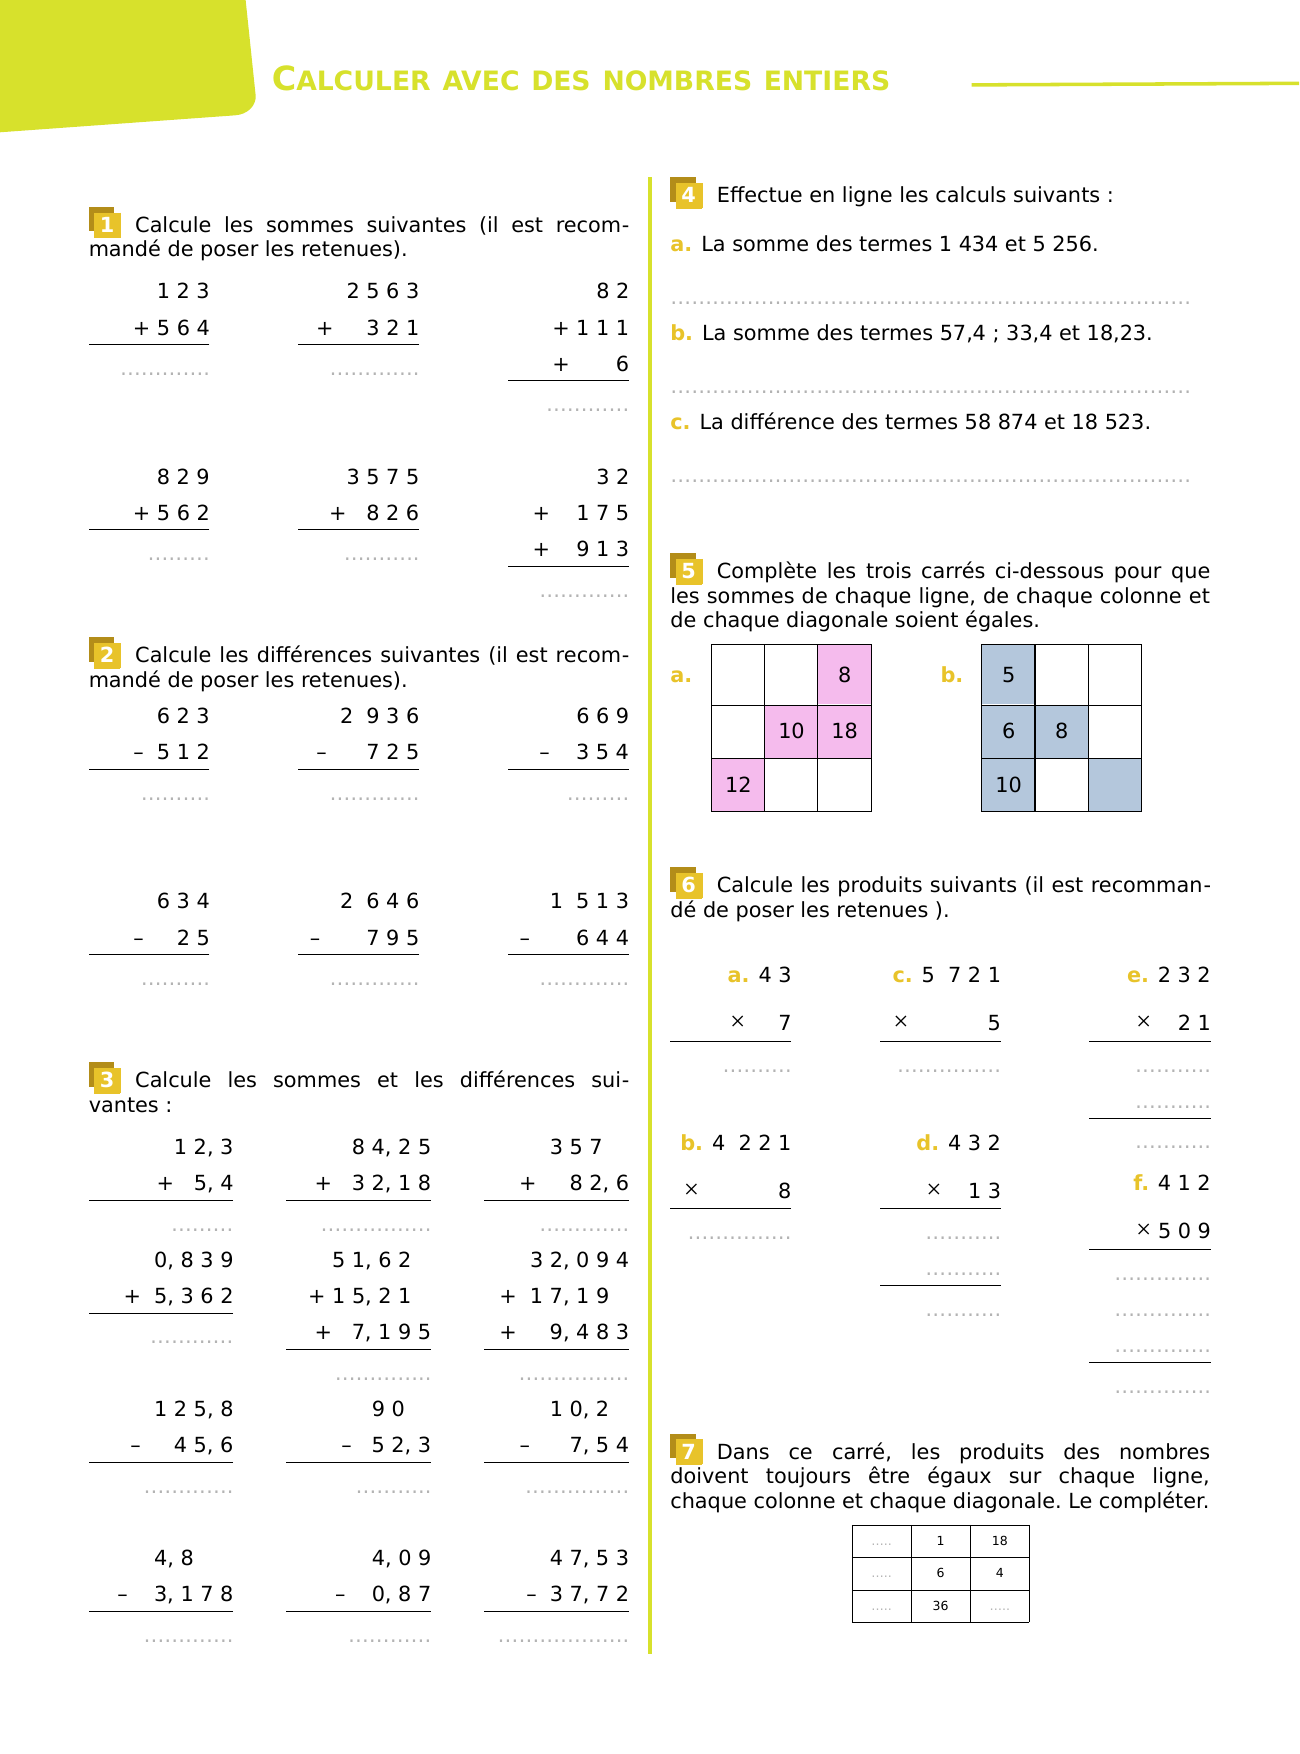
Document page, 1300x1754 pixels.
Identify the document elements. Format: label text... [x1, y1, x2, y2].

text ………… [286, 1623, 431, 1647]
text – 4 5, 6 [88, 1433, 233, 1462]
text × 5 [880, 1005, 1001, 1041]
list 2 3 2 [1089, 963, 1211, 987]
text ……….. [880, 1220, 1001, 1244]
table_cell 6 [982, 706, 1034, 758]
text + 1 1 1 [508, 316, 629, 340]
text ……….. [1089, 1089, 1211, 1118]
table_cell [712, 812, 765, 837]
text 5 1, 6 2 [286, 1248, 431, 1272]
text …………… [880, 1053, 1001, 1077]
text + 5, 4 [88, 1171, 233, 1200]
table_cell 8 [1036, 706, 1088, 758]
table_cell 4 [971, 1558, 1029, 1589]
text ……….. [880, 1256, 1001, 1285]
table_cell 18 [818, 706, 871, 758]
table_cell [712, 706, 764, 758]
text 1 2 3 [88, 279, 209, 304]
text ………. [670, 1053, 791, 1077]
table_cell [670, 758, 711, 811]
text – 3 7, 7 2 [484, 1582, 629, 1611]
table_cell [765, 812, 818, 837]
text 9 0 [286, 1397, 431, 1421]
table_cell [670, 705, 711, 758]
table_cell 10 [765, 706, 817, 758]
text + 9, 4 8 3 [484, 1320, 629, 1349]
table_header 8 [818, 645, 871, 704]
text 2 9 3 6 [298, 704, 419, 728]
table_header [712, 645, 764, 704]
table_cell [818, 759, 871, 811]
text – 3, 1 7 8 [88, 1582, 233, 1611]
text …………. [298, 781, 419, 805]
text ………. [88, 966, 209, 991]
text ……….. [298, 541, 419, 566]
text ………………………………………………………………… [670, 446, 1211, 487]
text 1 5 1 3 [508, 889, 629, 914]
text × 5 0 9 [1089, 1213, 1211, 1249]
text ………….. [286, 1361, 431, 1385]
text + 3 2, 1 8 [286, 1171, 431, 1200]
text …………. [508, 578, 629, 602]
text 4, 0 9 [286, 1546, 431, 1570]
table_header [940, 644, 981, 704]
subtitle 4 3 [670, 963, 791, 987]
text + 1 5, 2 1 [286, 1284, 431, 1308]
text – 7 9 5 [298, 926, 419, 954]
list La somme des termes 57,4 ; 33,4 et 18,23. [670, 321, 1211, 345]
text 8 2 [508, 279, 629, 304]
table_cell 10 [982, 759, 1034, 811]
text × 8 [670, 1173, 791, 1208]
text …………. [88, 1474, 233, 1498]
text 3 5 7 [484, 1135, 629, 1159]
text ………. [88, 781, 209, 805]
table_cell [940, 705, 981, 758]
text 3 5 7 5 [298, 465, 419, 489]
text …………. [88, 1623, 233, 1647]
text 6 6 9 [508, 704, 629, 728]
text 4, 8 [88, 1546, 233, 1570]
table_cell [1089, 706, 1141, 758]
subtitle Complète les trois carrés ci-dessous pour que les sommes de chaque ligne, de chaque colonne et de chaque diagonale soient égales. [670, 553, 1211, 632]
text 3 2 [508, 465, 629, 489]
text ……………. [484, 1361, 629, 1385]
text 3 2, 0 9 4 [484, 1248, 629, 1272]
list 4 1 2 [1089, 1171, 1211, 1196]
table_cell 6 [912, 1558, 970, 1589]
text ……….. [286, 1474, 431, 1498]
text 1 2, 3 [88, 1135, 233, 1159]
text – 5 2, 3 [286, 1433, 431, 1462]
text 0, 8 3 9 [88, 1248, 233, 1272]
text – 5 1 2 [88, 740, 209, 769]
table_header 18 [971, 1526, 1029, 1557]
table_cell [1035, 812, 1088, 837]
table_cell [765, 759, 817, 811]
text ………….. [1089, 1297, 1211, 1321]
text – 3 5 4 [508, 740, 629, 769]
text 2 5 6 3 [298, 279, 419, 304]
text 8 2 9 [88, 465, 209, 489]
text + 5, 3 6 2 [88, 1284, 233, 1313]
text ………….. [1089, 1333, 1211, 1362]
text + 8 2, 6 [484, 1171, 629, 1200]
list 5 7 2 1 [880, 963, 1001, 987]
text …………… [670, 1220, 791, 1244]
table_cell 12 [712, 759, 764, 811]
text 6 2 3 [88, 704, 209, 728]
text + 8 2 6 [298, 501, 419, 529]
list 4 3 2 [880, 1131, 1001, 1155]
text ……… [88, 541, 209, 566]
text + 3 2 1 [298, 316, 419, 344]
table_cell [670, 811, 712, 837]
text – 6 4 4 [508, 926, 629, 954]
text ……….. [880, 1297, 1001, 1321]
text – 7, 5 4 [484, 1433, 629, 1462]
table_cell [1088, 812, 1141, 837]
text 1 2 5, 8 [88, 1397, 233, 1421]
table_cell [1089, 759, 1141, 811]
text …………. [88, 356, 209, 381]
text × 2 1 [1089, 1005, 1211, 1041]
text + 9 1 3 [508, 537, 629, 566]
text × 7 [670, 1005, 791, 1041]
list 4 2 2 1 [670, 1131, 791, 1155]
list Calcule les différences suivantes (il est recom­mandé de poser les retenues). [88, 637, 629, 692]
text ………….. [1089, 1261, 1211, 1285]
subtitle Calcule les produits suivants (il est recomman­dé de poser les retenues ). [670, 867, 1211, 922]
text …………. [508, 966, 629, 991]
list La différence des termes 58 874 et 18 523. [670, 410, 1211, 434]
text – 7 2 5 [298, 740, 419, 769]
table_cell ….. [853, 1591, 911, 1622]
text 4 7, 5 3 [484, 1546, 629, 1570]
table_header 1 [912, 1526, 970, 1557]
table_cell [982, 812, 1035, 837]
text 1 0, 2 [484, 1397, 629, 1421]
text ………………………………………………………………… [670, 357, 1211, 398]
text 6 3 4 [88, 889, 209, 914]
text – 2 5 [88, 926, 209, 954]
text + 5 6 2 [88, 501, 209, 529]
text ………….. [1089, 1374, 1211, 1398]
text 2 6 4 6 [298, 889, 419, 914]
table_header 5 [982, 645, 1034, 704]
table_header [765, 645, 817, 704]
text – 0, 8 7 [286, 1582, 431, 1611]
table_header [670, 644, 711, 704]
text 8 4, 2 5 [286, 1135, 431, 1159]
table_cell [940, 758, 981, 811]
text + 5 6 4 [88, 316, 209, 344]
text ………… [88, 1324, 233, 1349]
table_cell [818, 812, 871, 837]
text ……… [508, 781, 629, 805]
table_cell ….. [971, 1591, 1029, 1622]
text …………. [484, 1212, 629, 1236]
text + 7, 1 9 5 [286, 1320, 431, 1349]
text + 1 7 5 [508, 501, 629, 525]
text + 6 [508, 352, 629, 380]
subtitle Calcule les sommes et les différences sui­vantes : [88, 1062, 629, 1117]
text ……… [88, 1212, 233, 1236]
text …………. [298, 966, 419, 991]
subtitle Effectue en ligne les calculs suivants : [696, 177, 1211, 208]
text ………………. [484, 1623, 629, 1647]
subtitle Dans ce carré, les produits des nombres doivent toujours être égaux sur chaque ligne, chaque colonne et chaque diagonale. Le compléter. [670, 1433, 1211, 1513]
text …………… [484, 1474, 629, 1498]
list La somme des termes 1 434 et 5 256. [670, 232, 1211, 256]
table_cell [1036, 759, 1088, 811]
table_header [1089, 645, 1141, 704]
table_cell ….. [853, 1558, 911, 1589]
text ……….. [1089, 1129, 1211, 1154]
table_cell 36 [912, 1591, 970, 1622]
table_cell [940, 811, 982, 837]
text ……….. [1089, 1053, 1211, 1077]
text …………. [298, 356, 419, 381]
subtitle Calcule les sommes suivantes (il est recom­mandé de poser les retenues). [88, 207, 629, 262]
table_header [1036, 645, 1088, 704]
text ……………. [286, 1212, 431, 1236]
text + 1 7, 1 9 [484, 1284, 629, 1308]
table_header ….. [853, 1526, 911, 1557]
text × 1 3 [880, 1173, 1001, 1208]
text ………… [508, 392, 629, 417]
text ………………………………………………………………… [670, 268, 1211, 309]
